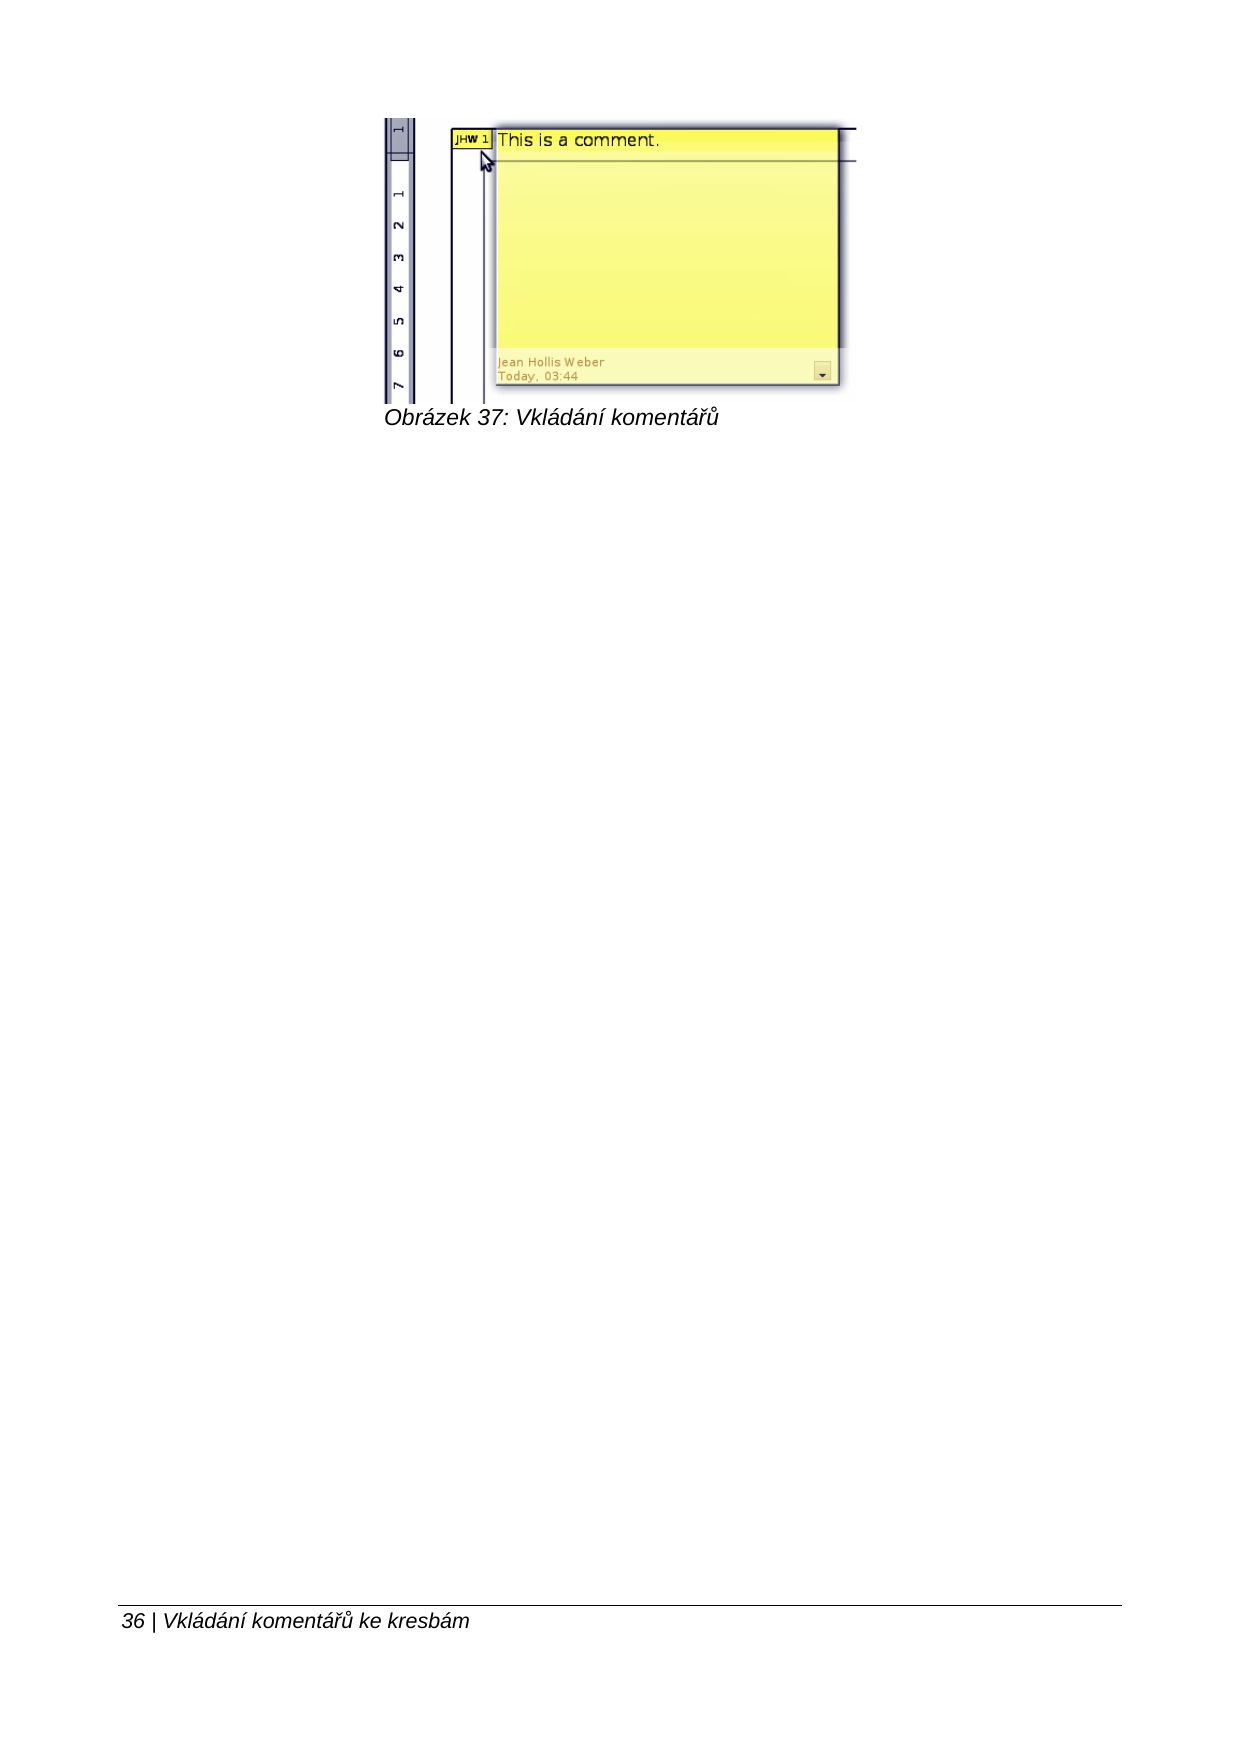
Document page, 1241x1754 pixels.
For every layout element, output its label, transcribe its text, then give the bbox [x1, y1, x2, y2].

text Obrázek 37: Vkládání komentářů [384, 404, 856, 430]
picture [383, 118, 857, 404]
